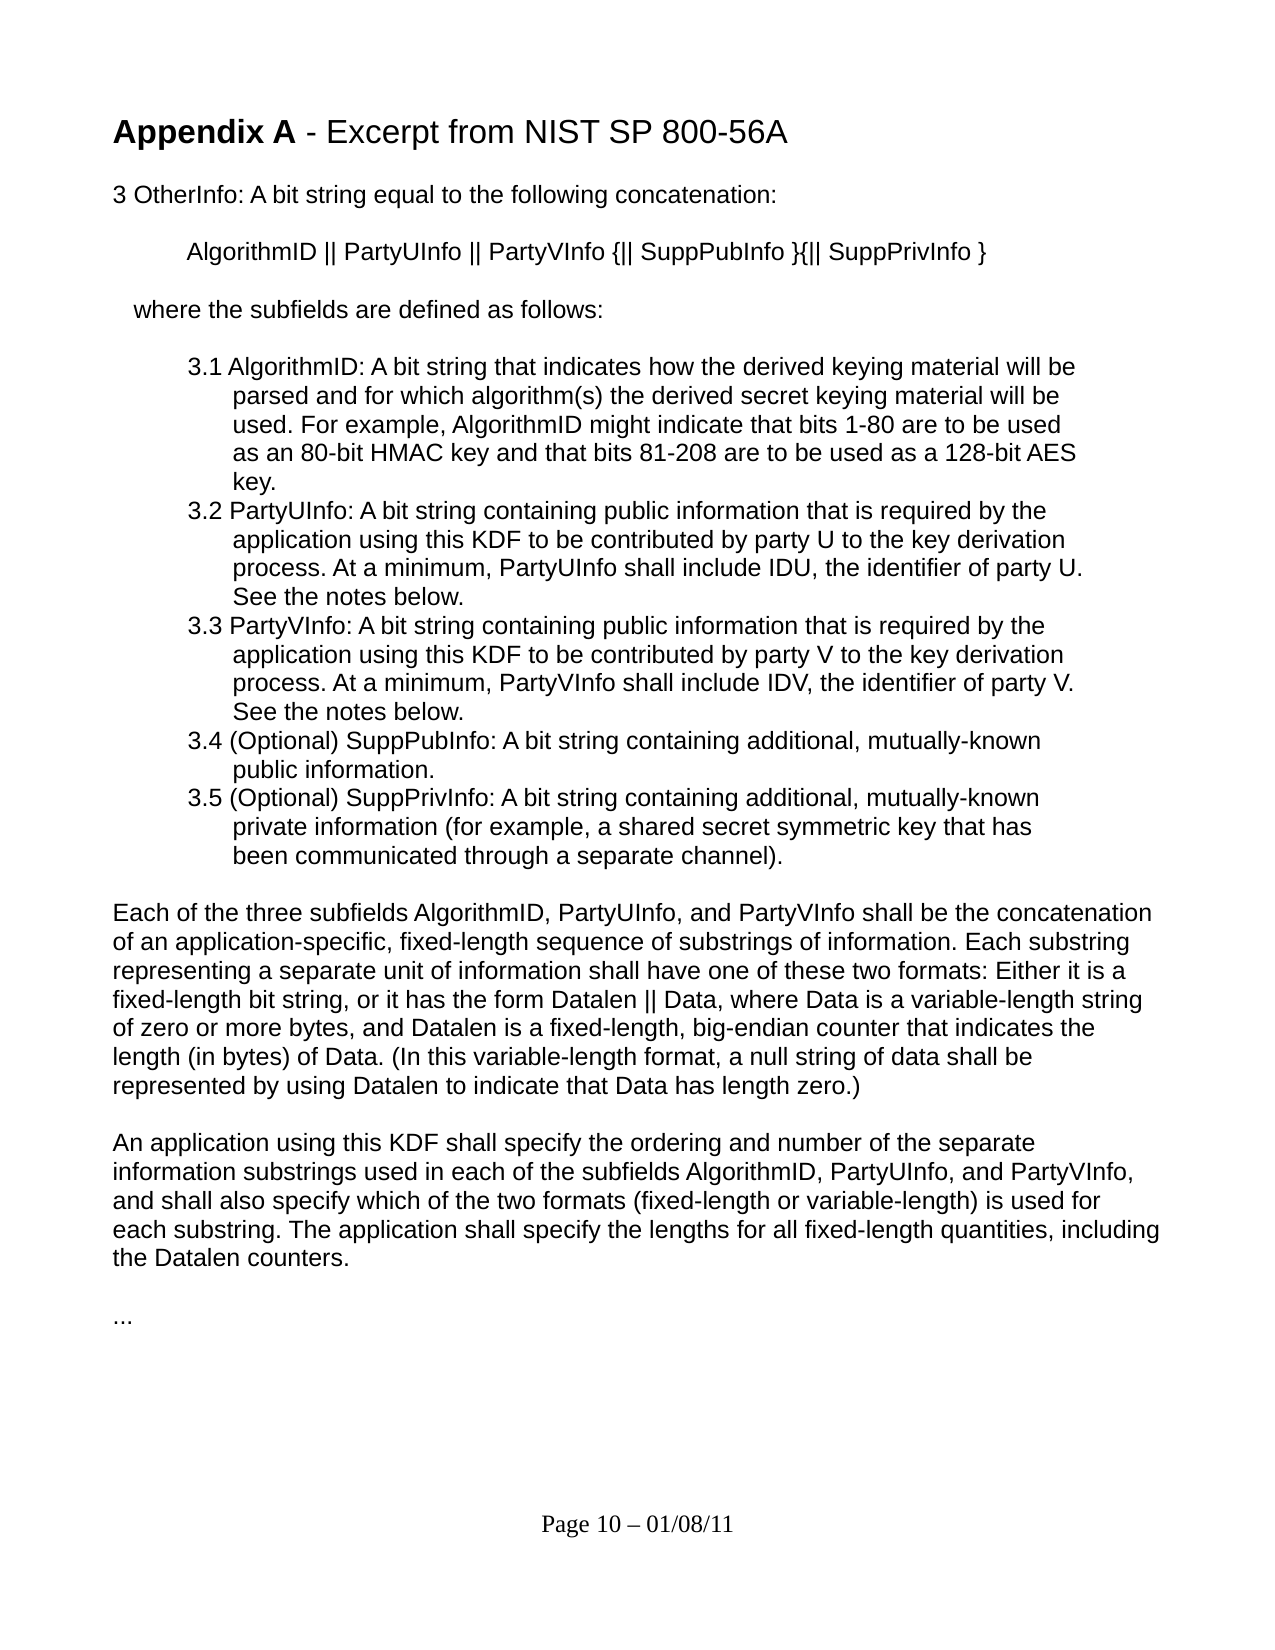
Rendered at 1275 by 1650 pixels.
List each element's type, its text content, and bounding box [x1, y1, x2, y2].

text 3.4 (Optional) SuppPubInfo: A bit string containing additional, mutually-known public information. [187, 726, 1087, 783]
text where the subfields are defined as follows: [112, 295, 1162, 323]
text 3.5 (Optional) SuppPrivInfo: A bit string containing additional, mutually-known private information (for example, a shared secret symmetric key that has been communicated through a separate channel). [187, 783, 1087, 870]
text Appendix A - Excerpt from NIST SP 800-56A [112, 112, 1162, 151]
text 3.2 PartyUInfo: A bit string containing public information that is required by the application using this KDF to be contributed by party U to the key derivation process. At a minimum, PartyUInfo shall include IDU, the identifier of party U. See the notes below. [187, 496, 1087, 611]
text 3.1 AlgorithmID: A bit string that indicates how the derived keying material will be parsed and for which algorithm(s) the derived secret keying material will be used. For example, AlgorithmID might indicate that bits 1-80 are to be used as an 80-bit HMAC key and that bits 81-208 are to be used as a 128-bit AES key. [187, 352, 1087, 496]
text 3 OtherInfo: A bit string equal to the following concatenation: [112, 180, 1162, 208]
text AlgorithmID || PartyUInfo || PartyVInfo {|| SuppPubInfo }{|| SuppPrivInfo } [112, 237, 1162, 266]
text An application using this KDF shall specify the ordering and number of the separate information substrings used in each of the subfields AlgorithmID, PartyUInfo, and PartyVInfo, and shall also specify which of the two formats (fixed-length or variable-length) is used for each substring. The application shall specify the lengths for all fixed-length quantities, including the Datalen counters. [112, 1128, 1162, 1272]
text ... [112, 1301, 1162, 1330]
text Each of the three subfields AlgorithmID, PartyUInfo, and PartyVInfo shall be the concatenation of an application-specific, fixed-length sequence of substrings of information. Each substring representing a separate unit of information shall have one of these two formats: Either it is a fixed-length bit string, or it has the form Datalen || Data, where Data is a variable-length string of zero or more bytes, and Datalen is a fixed-length, big-endian counter that indicates the length (in bytes) of Data. (In this variable-length format, a null string of data shall be represented by using Datalen to indicate that Data has length zero.) [112, 898, 1162, 1100]
text 3.3 PartyVInfo: A bit string containing public information that is required by the application using this KDF to be contributed by party V to the key derivation process. At a minimum, PartyVInfo shall include IDV, the identifier of party V. See the notes below. [187, 611, 1087, 726]
